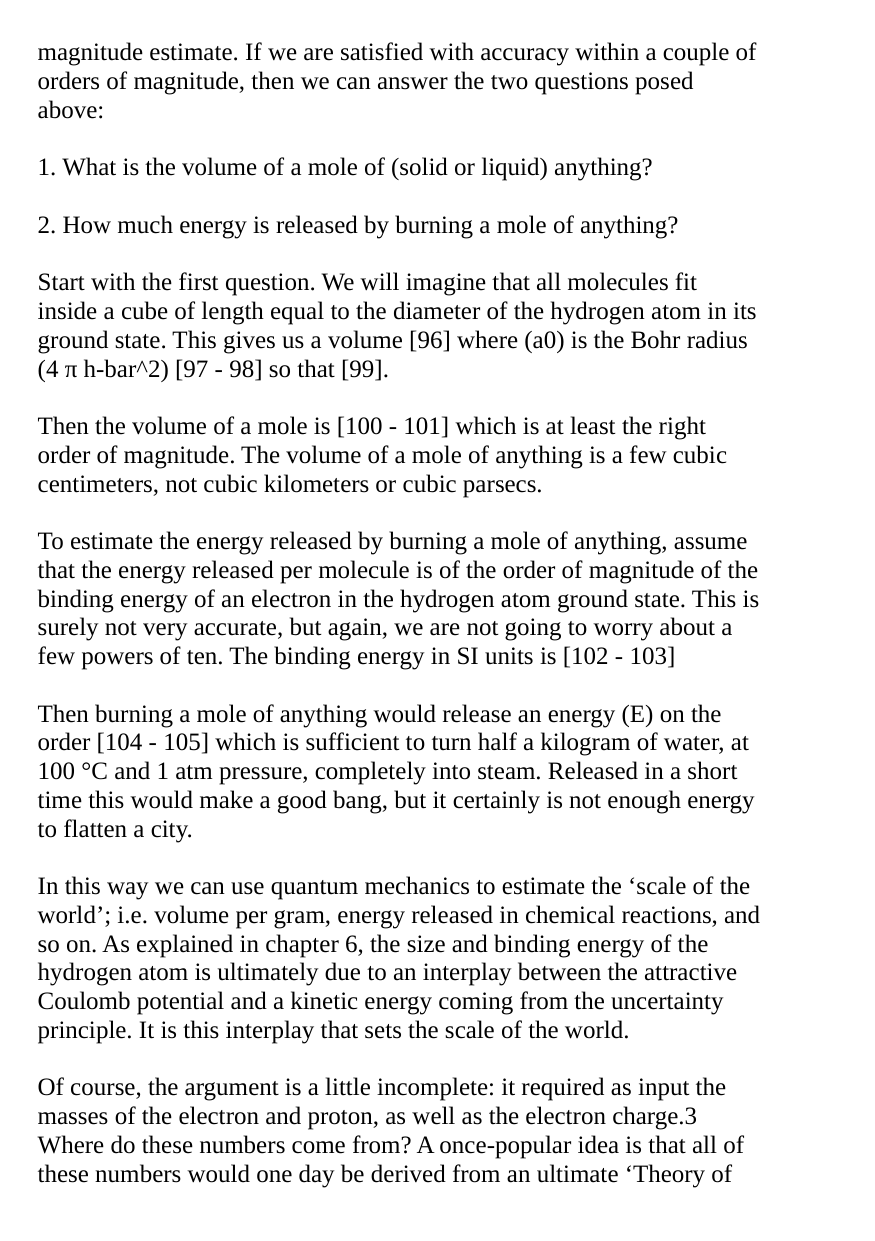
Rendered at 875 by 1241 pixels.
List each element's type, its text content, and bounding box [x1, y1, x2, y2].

text Then burning a mole of anything would release an energy (E) on the order [104 - 105] which is sufficient to turn half a kilogram of water, at 100 °C and 1 atm pressure, completely into steam. Released in a short time this would make a good bang, but it certainly is not enough energy to flatten a city. [37, 699, 762, 842]
text (4 π h-bar^2) [97 - 98] so that [99]. [37, 354, 762, 382]
text 2. How much energy is released by burning a mole of anything? [37, 210, 762, 239]
text In this way we can use quantum mechanics to estimate the ‘scale of the world’; i.e. volume per gram, energy released in chemical reactions, and so on. As explained in chapter 6, the size and binding energy of the hydrogen atom is ultimately due to an interplay between the attractive Coulomb potential and a kinetic energy coming from the uncertainty principle. It is this interplay that sets the scale of the world. [37, 871, 762, 1044]
text To estimate the energy released by burning a mole of anything, assume that the energy released per molecule is of the order of magnitude of the binding energy of an electron in the hydrogen atom ground state. This is surely not very accurate, but again, we are not going to worry about a few powers of ten. The binding energy in SI units is [102 - 103] [37, 526, 762, 670]
text 1. What is the volume of a mole of (solid or liquid) anything? [37, 152, 762, 181]
text Start with the first question. We will imagine that all molecules fit inside a cube of length equal to the diameter of the hydrogen atom in its ground state. This gives us a volume [96] where (a0) is the Bohr radius [37, 267, 762, 354]
text Then the volume of a mole is [100 - 101] which is at least the right order of magnitude. The volume of a mole of anything is a few cubic centimeters, not cubic kilometers or cubic parsecs. [37, 411, 762, 497]
text magnitude estimate. If we are satisfied with accuracy within a couple of orders of magnitude, then we can answer the two questions posed above: [37, 37, 762, 124]
text Of course, the argument is a little incomplete: it required as input the masses of the electron and proton, as well as the electron charge.3 Where do these numbers come from? A once-popular idea is that all of these numbers would one day be derived from an ultimate ‘Theory of [37, 1072, 762, 1187]
